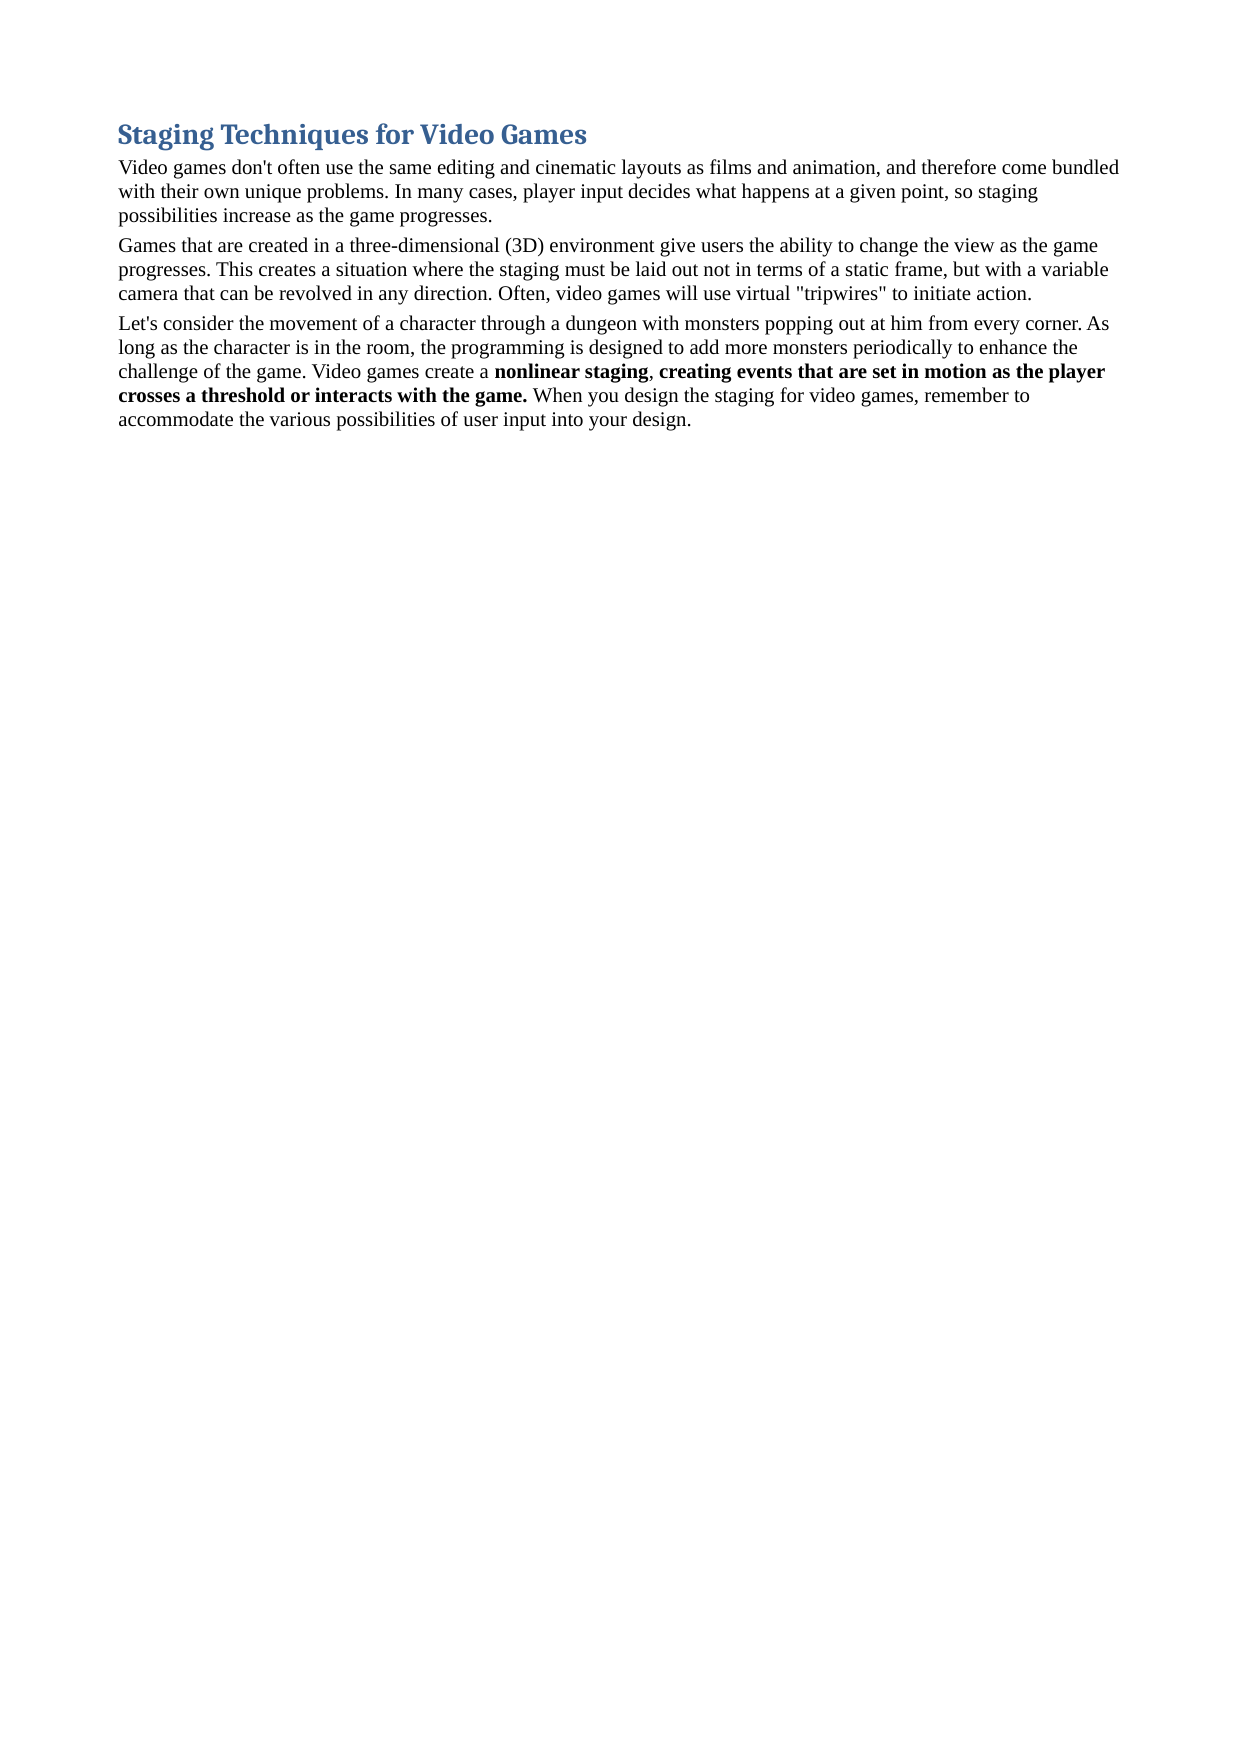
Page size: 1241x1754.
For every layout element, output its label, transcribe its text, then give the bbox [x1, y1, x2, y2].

text Games that are created in a three-dimensional (3D) environment give users the ability to change the view as the game progresses. This creates a situation where the staging must be laid out not in terms of a static frame, but with a variable camera that can be revolved in any direction. Often, video games will use virtual "tripwires" to initiate action. [118, 233, 1122, 305]
text Video games don't often use the same editing and cinematic layouts as films and animation, and therefore come bundled with their own unique problems. In many cases, player input decides what happens at a given point, so staging possibilities increase as the game progresses. [118, 154, 1122, 227]
subtitle Staging Techniques for Video Games [118, 118, 1122, 152]
text Let's consider the movement of a character through a dungeon with monsters popping out at him from every corner. As long as the character is in the room, the programming is designed to add more monsters periodically to enhance the challenge of the game. Video games create a nonlinear staging, creating events that are set in motion as the player crosses a threshold or interacts with the game. When you design the staging for video games, remember to accommodate the various possibilities of user input into your design. [118, 311, 1122, 431]
